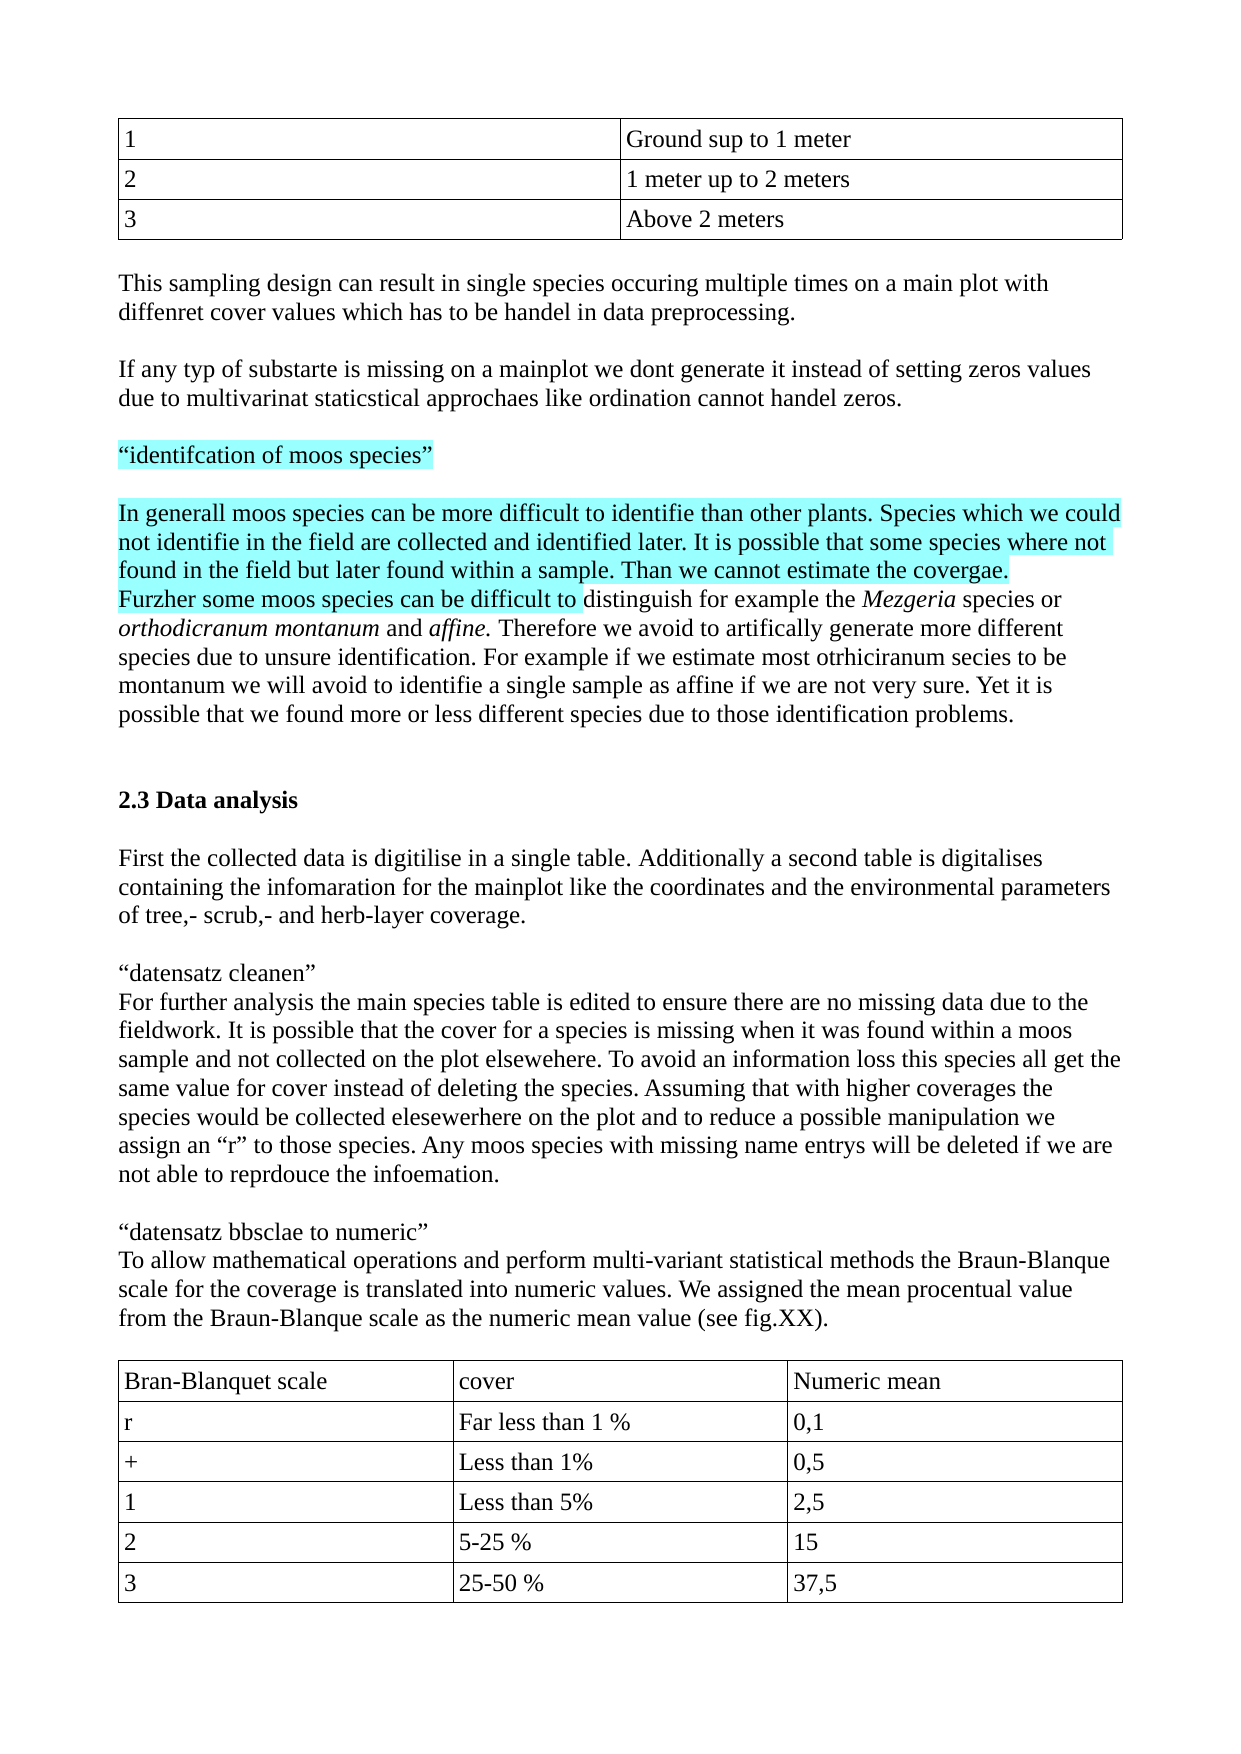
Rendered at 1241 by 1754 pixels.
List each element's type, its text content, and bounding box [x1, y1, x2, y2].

table_cell + [119, 1442, 453, 1481]
table_cell 3 [119, 200, 620, 239]
text In generall moos species can be more difficult to identifie than other plants. Species which we could not identifie in the field are collected and identified later. It is possible that some species where not found in the field but later found within a sample. Than we cannot estimate the covergae. [118, 498, 1122, 584]
text To allow mathematical operations and perform multi-variant statistical methods the Braun-Blanque scale for the coverage is translated into numeric values. We assigned the mean procentual value from the Braun-Blanque scale as the numeric mean value (see fig.XX). [118, 1245, 1122, 1332]
table_cell 1 [119, 119, 620, 158]
table_cell 5-25 % [454, 1523, 787, 1562]
table_header Numeric mean [788, 1361, 1122, 1401]
table_cell Above 2 meters [621, 200, 1122, 239]
text This sampling design can result in single species occuring multiple times on a main plot with diffenret cover values which has to be handel in data preprocessing. [118, 268, 1122, 325]
text “datensatz bbsclae to numeric” [118, 1217, 1122, 1245]
table_header Bran-Blanquet scale [119, 1361, 453, 1401]
table_cell r [119, 1402, 453, 1441]
table_cell Less than 5% [454, 1482, 787, 1522]
table_cell Ground sup to 1 meter [621, 119, 1122, 158]
text First the collected data is digitilise in a single table. Additionally a second table is digitalises containing the infomaration for the mainplot like the coordinates and the environmental parameters of tree,- scrub,- and herb-layer coverage. [118, 843, 1122, 929]
table_cell 2 [119, 160, 620, 199]
table_cell 0,1 [788, 1402, 1122, 1441]
table_cell 2,5 [788, 1482, 1122, 1522]
text “identifcation of moos species” [118, 440, 1122, 469]
table_cell Less than 1% [454, 1442, 787, 1481]
table_cell 25-50 % [454, 1563, 787, 1602]
table_cell 3 [119, 1563, 453, 1602]
text Furzher some moos species can be difficult to distinguish for example the Mezgeria species or orthodicranum montanum and affine. Therefore we avoid to artifically generate more different species due to unsure identification. For example if we estimate most otrhiciranum secies to be montanum we will avoid to identifie a single sample as affine if we are not very sure. Yet it is possible that we found more or less different species due to those identification problems. [118, 584, 1122, 728]
table_cell 2 [119, 1523, 453, 1562]
text “datensatz cleanen” [118, 958, 1122, 987]
table_cell Far less than 1 % [454, 1402, 787, 1441]
table_header cover [454, 1361, 787, 1401]
table_cell 1 meter up to 2 meters [621, 160, 1122, 199]
text If any typ of substarte is missing on a mainplot we dont generate it instead of setting zeros values due to multivarinat staticstical approchaes like ordination cannot handel zeros. [118, 354, 1122, 412]
text 2.3 Data analysis [118, 785, 1122, 814]
table_cell 0,5 [788, 1442, 1122, 1481]
text For further analysis the main species table is edited to ensure there are no missing data due to the fieldwork. It is possible that the cover for a species is missing when it was found within a moos sample and not collected on the plot elsewehere. To avoid an information loss this species all get the same value for cover instead of deleting the species. Assuming that with higher coverages the species would be collected elesewerhere on the plot and to reduce a possible manipulation we assign an “r” to those species. Any moos species with missing name entrys will be deleted if we are not able to reprdouce the infoemation. [118, 987, 1122, 1188]
table_cell 37,5 [788, 1563, 1122, 1602]
table_cell 1 [119, 1482, 453, 1522]
table_cell 15 [788, 1523, 1122, 1562]
